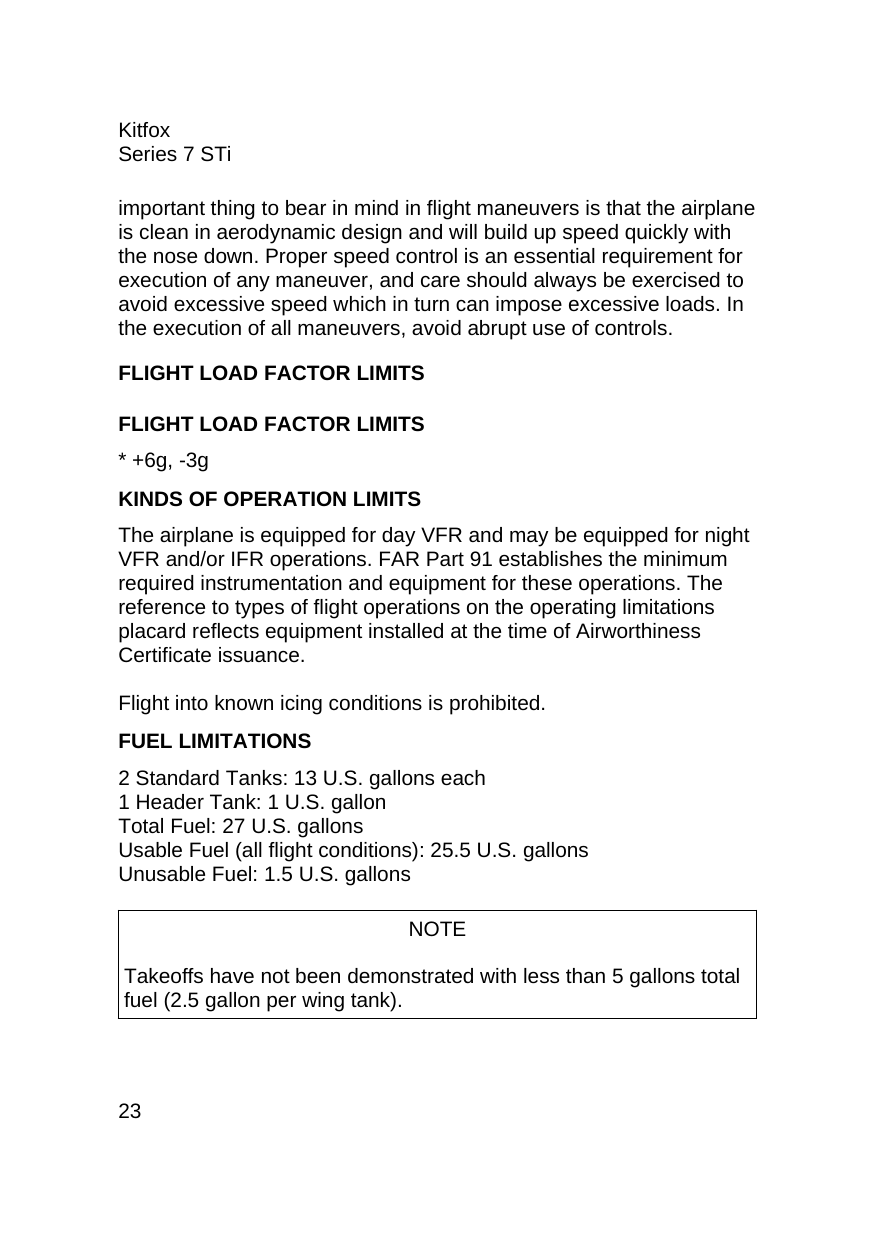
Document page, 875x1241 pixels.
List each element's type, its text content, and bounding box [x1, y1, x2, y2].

text The airplane is equipped for day VFR and may be equipped for night VFR and/or IFR operations. FAR Part 91 establishes the minimum required instrumentation and equipment for these operations. The [118, 523, 756, 595]
text important thing to bear in mind in flight maneuvers is that the airplane is clean in aerodynamic design and will build up speed quickly with [118, 196, 756, 244]
text Usable Fuel (all flight conditions): 25.5 U.S. gallons [118, 838, 756, 862]
text Total Fuel: 27 U.S. gallons [118, 814, 756, 838]
text the nose down. Proper speed control is an essential requirement for execution of any maneuver, and care should always be exercised to avoid excessive speed which in turn can impose excessive loads. In [118, 244, 756, 316]
text Unusable Fuel: 1.5 U.S. gallons [118, 862, 756, 886]
table_header NOTE Takeoffs have not been demonstrated with less than 5 gallons total fuel (2.5 gallon per wing tank). [119, 911, 756, 1018]
subtitle FLIGHT LOAD FACTOR LIMITS [118, 412, 756, 436]
text reference to types of flight operations on the operating limitations placard reflects equipment installed at the time of Airworthiness Certificate issuance. [118, 595, 756, 667]
text * +6g, -3g [118, 448, 756, 472]
subtitle FUEL LIMITATIONS [118, 729, 756, 753]
subtitle KINDS OF OPERATION LIMITS [118, 487, 756, 511]
text 2 Standard Tanks: 13 U.S. gallons each [118, 766, 756, 790]
text 1 Header Tank: 1 U.S. gallon [118, 790, 756, 814]
text the execution of all maneuvers, avoid abrupt use of controls. [118, 316, 756, 340]
text Flight into known icing conditions is prohibited. [118, 691, 756, 715]
subtitle FLIGHT LOAD FACTOR LIMITS [118, 361, 756, 384]
